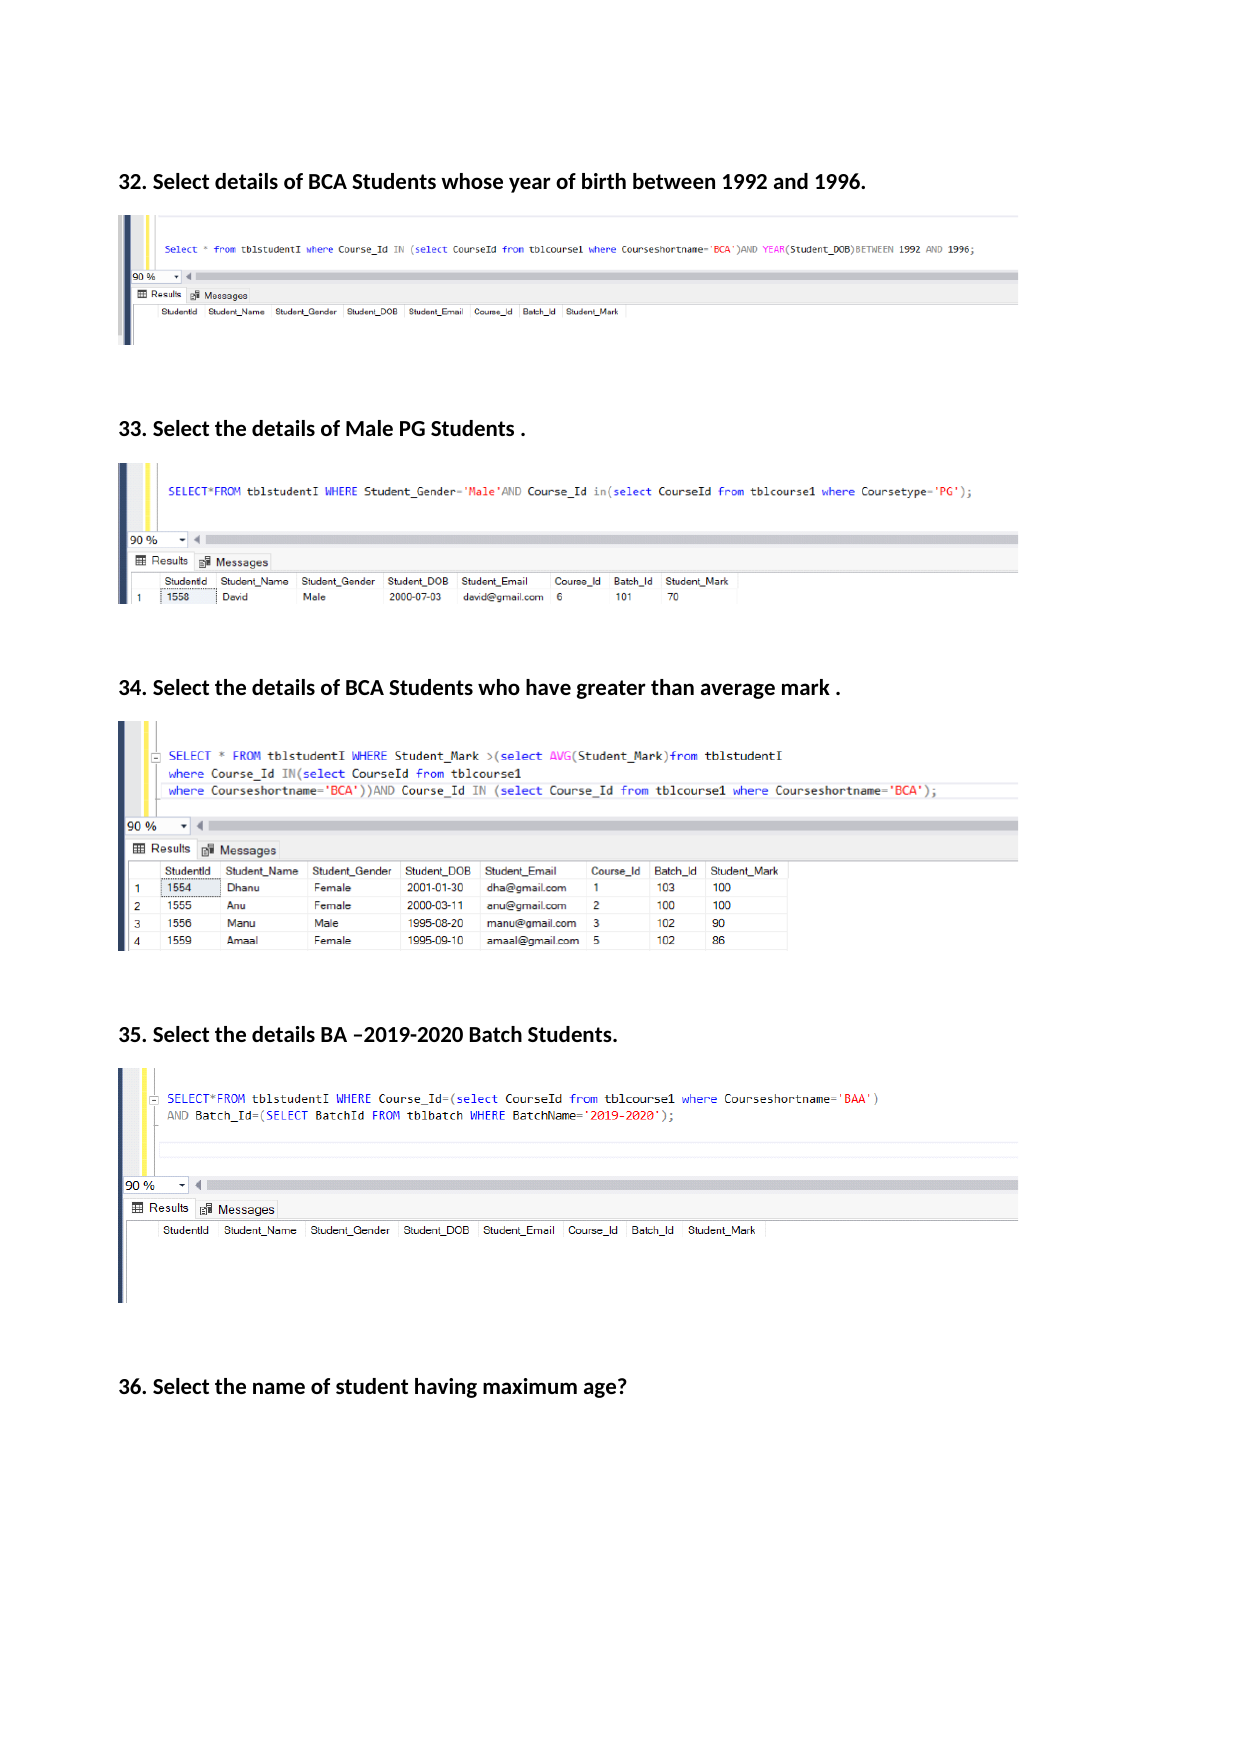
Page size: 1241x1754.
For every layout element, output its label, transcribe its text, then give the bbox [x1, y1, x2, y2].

text 32. Select details of BCA Students whose year of birth between 1992 and 1996. [118, 167, 1122, 195]
text 33. Select the details of Male PG Students . [118, 414, 1122, 442]
text 34. Select the details of BCA Students who have greater than average mark . [118, 673, 1122, 701]
text 35. Select the details BA –2019-2020 Batch Students. [118, 1020, 1122, 1048]
text 36. Select the name of student having maximum age? [118, 1372, 1122, 1400]
